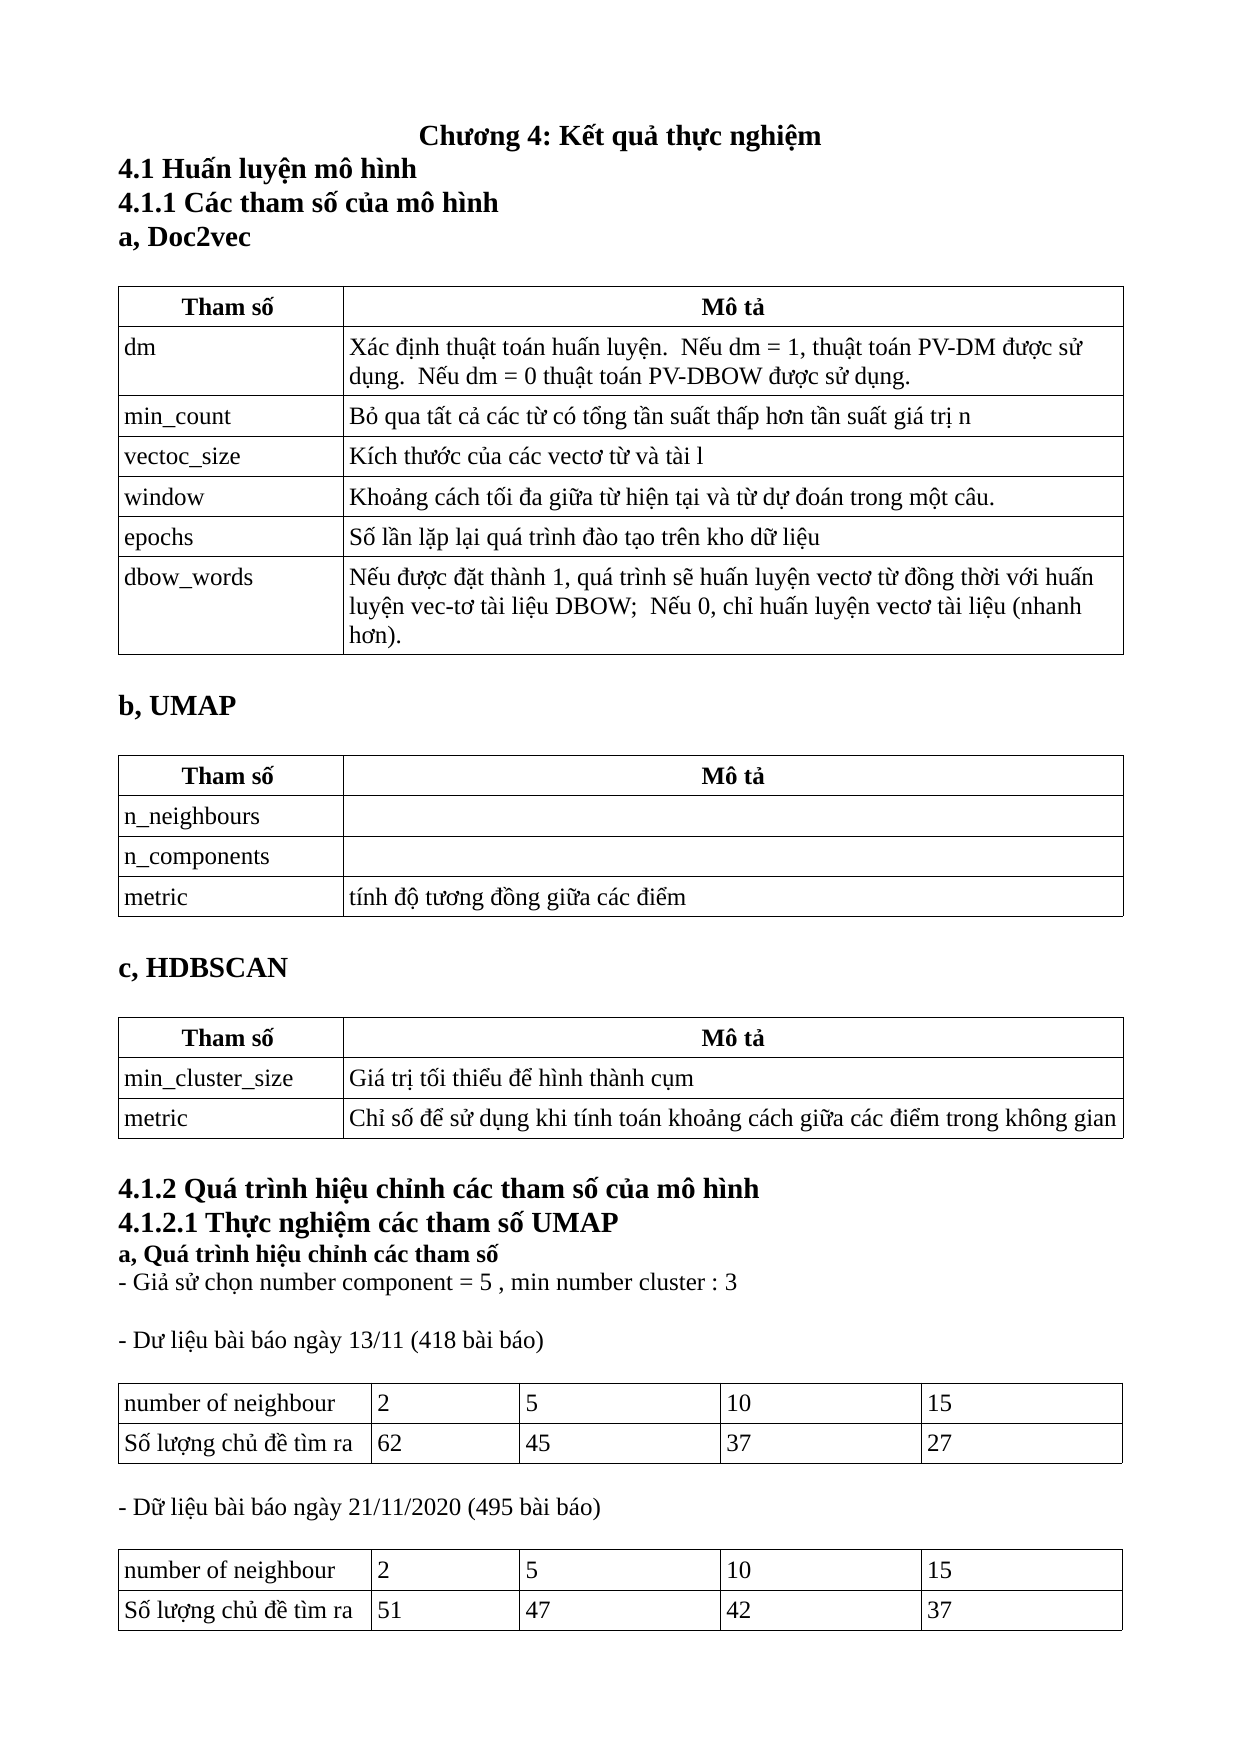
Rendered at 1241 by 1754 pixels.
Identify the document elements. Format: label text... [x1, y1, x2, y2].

text c, HDBSCAN [118, 950, 1122, 983]
table_header Mô tả [344, 756, 1123, 795]
table_cell metric [119, 1099, 343, 1138]
table_cell epochs [119, 517, 343, 556]
table_header number of neighbour [119, 1384, 371, 1423]
table_header Mô tả [344, 287, 1123, 326]
table_cell 51 [372, 1591, 519, 1630]
table_header Tham số [119, 287, 343, 326]
table_header 2 [372, 1384, 519, 1423]
table_cell n_neighbours [119, 796, 343, 836]
table_cell metric [119, 877, 343, 916]
table_cell n_components [119, 837, 343, 876]
table_cell Chỉ số để sử dụng khi tính toán khoảng cách giữa các điểm trong không gian [344, 1099, 1123, 1138]
table_header 10 [721, 1550, 921, 1590]
text - Giả sử chọn number component = 5 , min number cluster : 3 [118, 1267, 1122, 1296]
table_header 5 [520, 1550, 720, 1590]
table_header Mô tả [344, 1018, 1123, 1057]
table_cell Số lần lặp lại quá trình đào tạo trên kho dữ liệu [344, 517, 1123, 556]
table_cell 45 [520, 1424, 720, 1463]
table_header 5 [520, 1384, 720, 1423]
table_cell [344, 837, 1123, 876]
table_header 15 [922, 1550, 1122, 1590]
text a, Doc2vec [118, 219, 1122, 252]
table_cell 37 [721, 1424, 921, 1463]
text Chương 4: Kết quả thực nghiệm [118, 118, 1122, 152]
table_cell min_count [119, 396, 343, 436]
table_cell tính độ tương đồng giữa các điểm [344, 877, 1123, 916]
text 4.1.1 Các tham số của mô hình [118, 185, 1122, 219]
table_cell vectoc_size [119, 437, 343, 476]
text b, UMAP [118, 688, 1122, 721]
table_cell 47 [520, 1591, 720, 1630]
table_cell 27 [922, 1424, 1122, 1463]
text - Dư liệu bài báo ngày 13/11 (418 bài báo) [118, 1325, 1122, 1354]
table_header Tham số [119, 1018, 343, 1057]
text 4.1.2.1 Thực nghiệm các tham số UMAP [118, 1205, 1122, 1239]
table_header 10 [721, 1384, 921, 1423]
table_cell 37 [922, 1591, 1122, 1630]
table_cell dbow_words [119, 557, 343, 654]
text a, Quá trình hiệu chỉnh các tham số [118, 1239, 1122, 1267]
table_cell Bỏ qua tất cả các từ có tổng tần suất thấp hơn tần suất giá trị n [344, 396, 1123, 436]
table_cell min_cluster_size [119, 1058, 343, 1098]
table_cell 62 [372, 1424, 519, 1463]
table_cell Giá trị tối thiểu để hình thành cụm [344, 1058, 1123, 1098]
table_cell window [119, 477, 343, 516]
text 4.1.2 Quá trình hiệu chỉnh các tham số của mô hình [118, 1172, 1122, 1205]
text - Dữ liệu bài báo ngày 21/11/2020 (495 bài báo) [118, 1492, 1122, 1521]
table_header 15 [922, 1384, 1122, 1423]
table_header number of neighbour [119, 1550, 371, 1590]
table_cell Số lượng chủ đề tìm ra [119, 1591, 371, 1630]
table_cell Khoảng cách tối đa giữa từ hiện tại và từ dự đoán trong một câu. [344, 477, 1123, 516]
table_cell 42 [721, 1591, 921, 1630]
text 4.1 Huấn luyện mô hình [118, 152, 1122, 185]
table_header Tham số [119, 756, 343, 795]
table_cell Xác định thuật toán huấn luyện. Nếu dm = 1, thuật toán PV-DM được sử dụng. Nếu dm = 0 thuật toán PV-DBOW được sử dụng. [344, 327, 1123, 395]
table_cell Kích thước của các vectơ từ và tài l [344, 437, 1123, 476]
table_cell Số lượng chủ đề tìm ra [119, 1424, 371, 1463]
table_cell Nếu được đặt thành 1, quá trình sẽ huấn luyện vectơ từ đồng thời với huấn luyện vec-tơ tài liệu DBOW; Nếu 0, chỉ huấn luyện vectơ tài liệu (nhanh hơn). [344, 557, 1123, 654]
table_cell [344, 796, 1123, 836]
table_header 2 [372, 1550, 519, 1590]
table_cell dm [119, 327, 343, 395]
